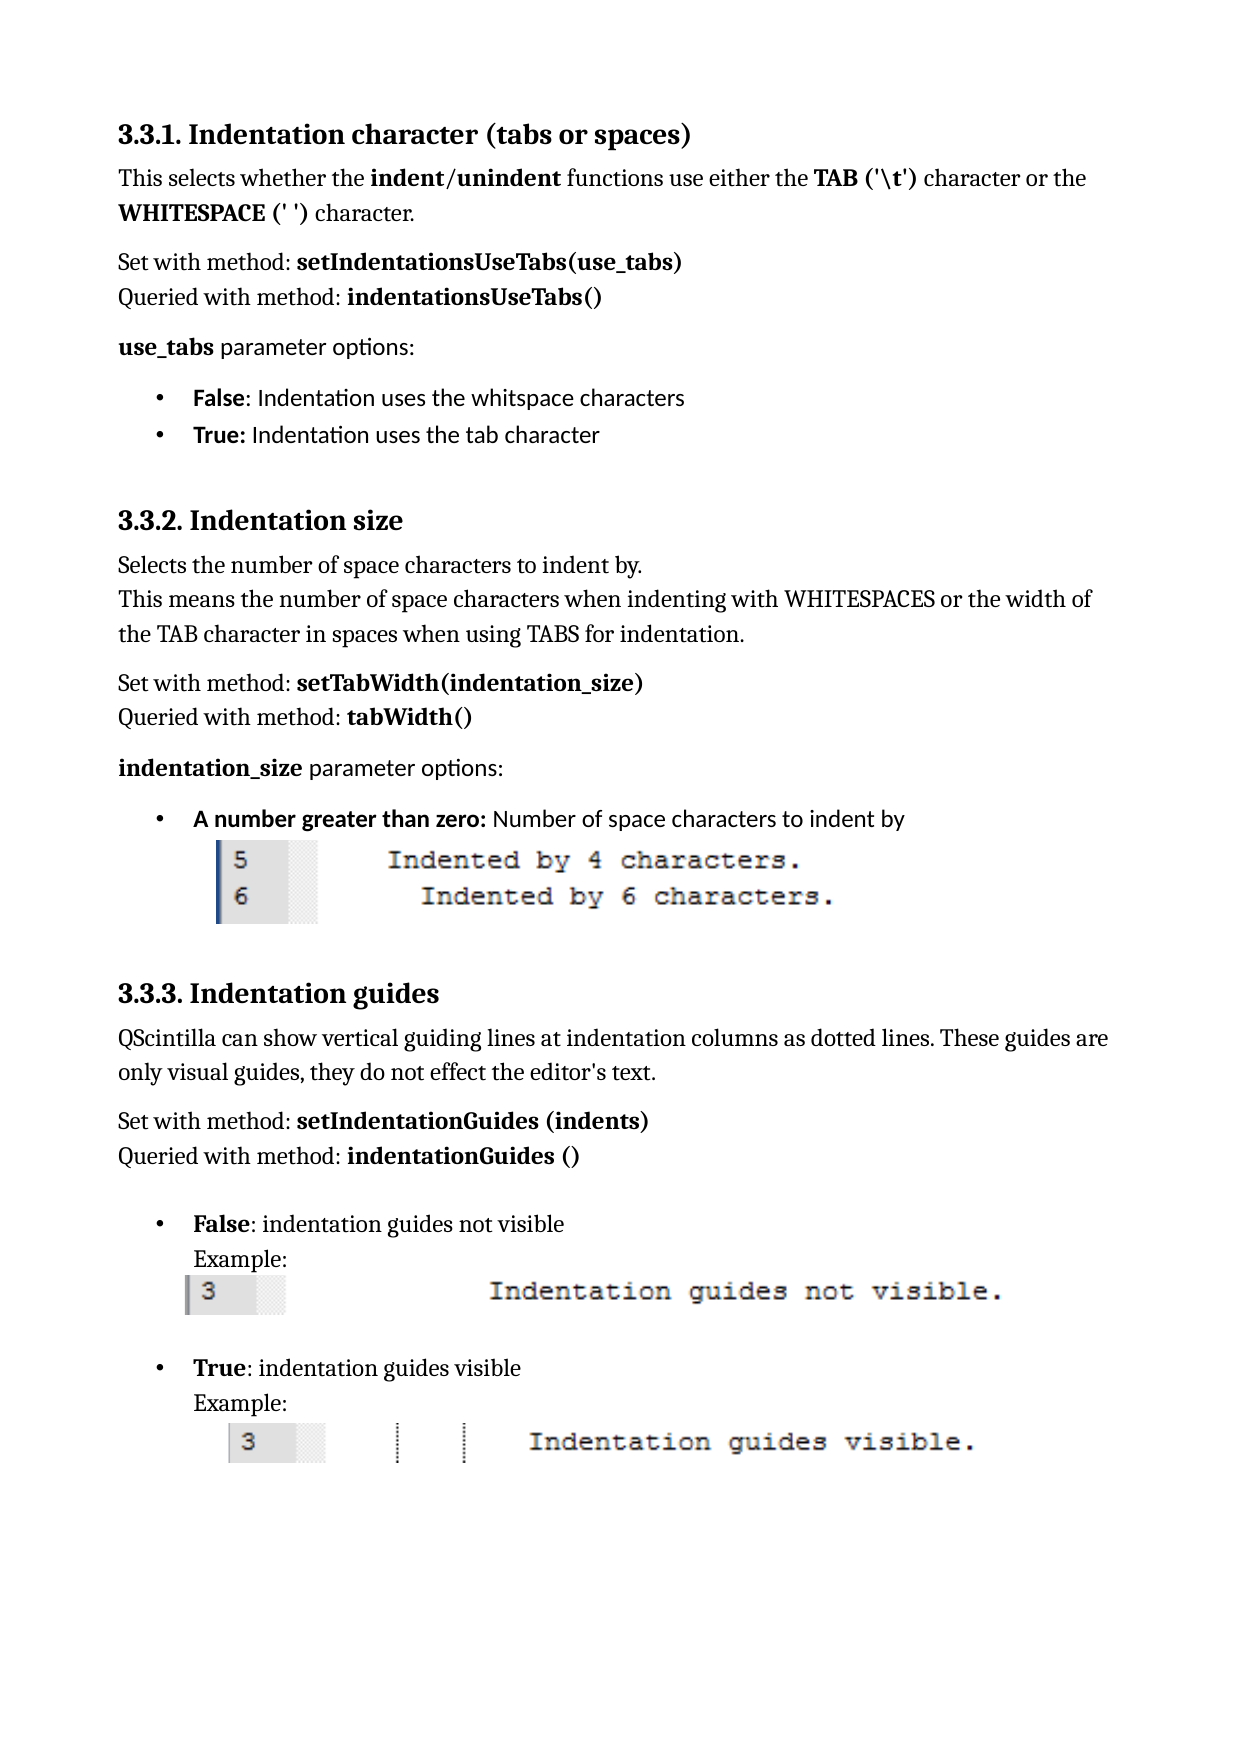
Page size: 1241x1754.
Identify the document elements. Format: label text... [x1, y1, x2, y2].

text indentation_size parameter options: [118, 752, 1122, 783]
list True: indentation guides visible [156, 1354, 1122, 1383]
list Example: [156, 1389, 1122, 1417]
text QScintilla can show vertical guiding lines at indentation columns as dotted lines. These guides are only visual guides, they do not effect the editor's text. [118, 1024, 1122, 1087]
picture [184, 1275, 1056, 1315]
subtitle 3.3.2. Indentation size [118, 504, 1122, 538]
text Selects the number of space characters to indent by. This means the number of space characters when indenting with WHITESPACES or the width of the TAB character in spaces when using TABS for indentation. [118, 551, 1122, 648]
text This selects whether the indent/unindent functions use either the TAB ('\t') character or the WHITESPACE (' ') character. [118, 164, 1122, 228]
list True: Indentation uses the tab character [156, 419, 1122, 450]
picture [216, 840, 1025, 924]
list False: indentation guides not visible [156, 1210, 1122, 1239]
subtitle 3.3.1. Indentation character (tabs or spaces) [118, 118, 1122, 152]
list False: Indentation uses the whitspace characters [156, 383, 1122, 413]
list Example: [156, 1245, 1122, 1273]
picture [228, 1423, 1012, 1463]
subtitle 3.3.3. Indentation guides [118, 977, 1122, 1011]
list A number greater than zero: Number of space characters to indent by [156, 803, 1122, 834]
text Set with method: setIndentationGuides (indents) Queried with method: indentationGuides () [118, 1107, 1122, 1170]
text Set with method: setTabWidth(indentation_size) Queried with method: tabWidth() [118, 669, 1122, 732]
text Set with method: setIndentationsUseTabs(use_tabs) Queried with method: indentationsUseTabs() [118, 248, 1122, 311]
text use_tabs parameter options: [118, 331, 1122, 362]
